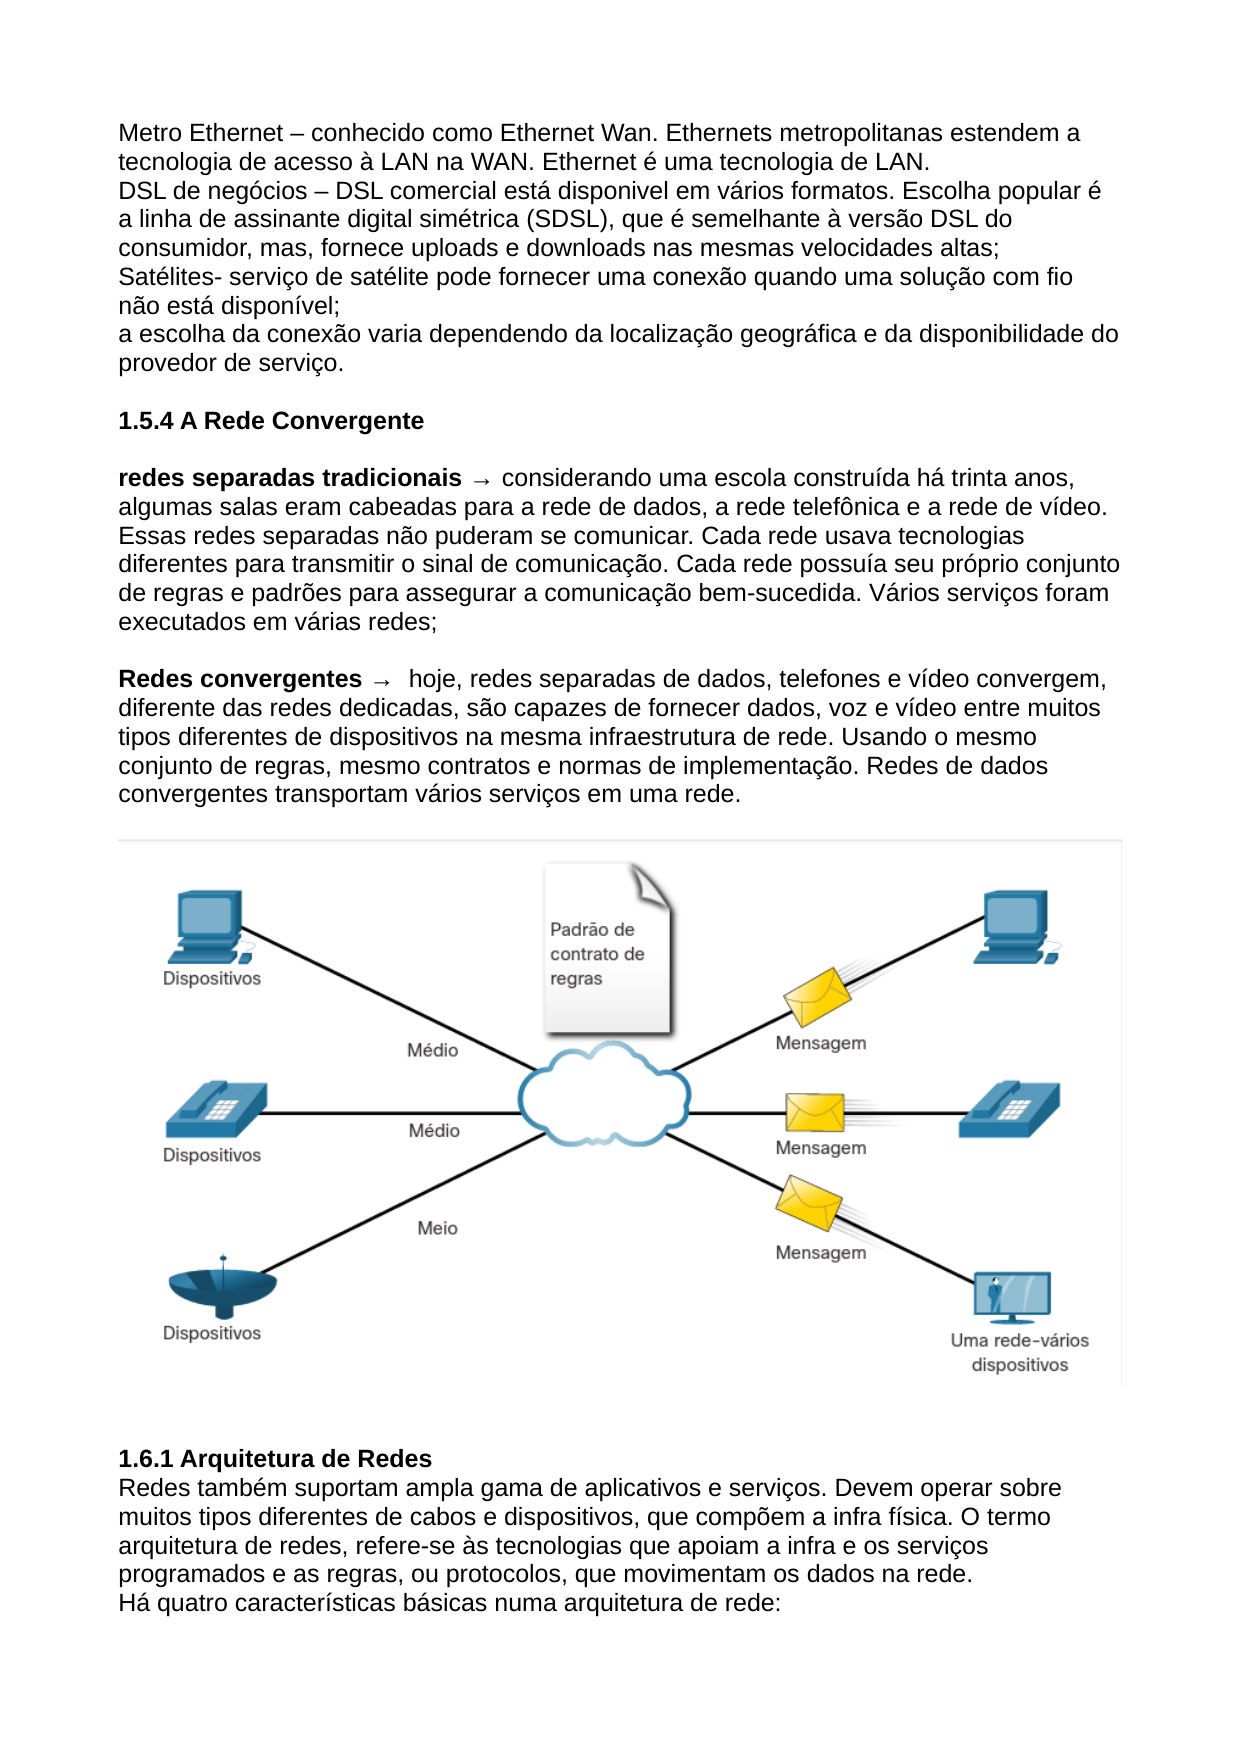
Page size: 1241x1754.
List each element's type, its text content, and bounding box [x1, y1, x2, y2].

text Há quatro características básicas numa arquitetura de rede: [118, 1588, 1122, 1617]
text Redes também suportam ampla gama de aplicativos e serviços. Devem operar sobre muitos tipos diferentes de cabos e dispositivos, que compõem a infra física. O termo arquitetura de redes, refere-se às tecnologias que apoiam a infra e os serviços programados e as regras, ou protocolos, que movimentam os dados na rede. [118, 1473, 1122, 1588]
text 1.6.1 Arquitetura de Redes [118, 1444, 1122, 1473]
text a escolha da conexão varia dependendo da localização geográfica e da disponibilidade do provedor de serviço. [118, 319, 1122, 377]
text redes separadas tradicionais → considerando uma escola construída há trinta anos, algumas salas eram cabeadas para a rede de dados, a rede telefônica e a rede de vídeo. Essas redes separadas não puderam se comunicar. Cada rede usava tecnologias diferentes para transmitir o sinal de comunicação. Cada rede possuía seu próprio conjunto de regras e padrões para assegurar a comunicação bem-sucedida. Vários serviços foram executados em várias redes; [118, 463, 1122, 636]
text DSL de negócios – DSL comercial está disponivel em vários formatos. Escolha popular é a linha de assinante digital simétrica (SDSL), que é semelhante à versão DSL do consumidor, mas, fornece uploads e downloads nas mesmas velocidades altas; [118, 176, 1122, 262]
text Redes convergentes → hoje, redes separadas de dados, telefones e vídeo convergem, diferente das redes dedicadas, são capazes de fornecer dados, voz e vídeo entre muitos tipos diferentes de dispositivos na mesma infraestrutura de rede. Usando o mesmo conjunto de regras, mesmo contratos e normas de implementação. Redes de dados convergentes transportam vários serviços em uma rede. [118, 664, 1122, 808]
text Satélites- serviço de satélite pode fornecer uma conexão quando uma solução com fio não está disponível; [118, 262, 1122, 319]
text Metro Ethernet – conhecido como Ethernet Wan. Ethernets metropolitanas estendem a tecnologia de acesso à LAN na WAN. Ethernet é uma tecnologia de LAN. [118, 118, 1122, 176]
picture [118, 836, 1123, 1387]
text 1.5.4 A Rede Convergente [118, 406, 1122, 434]
